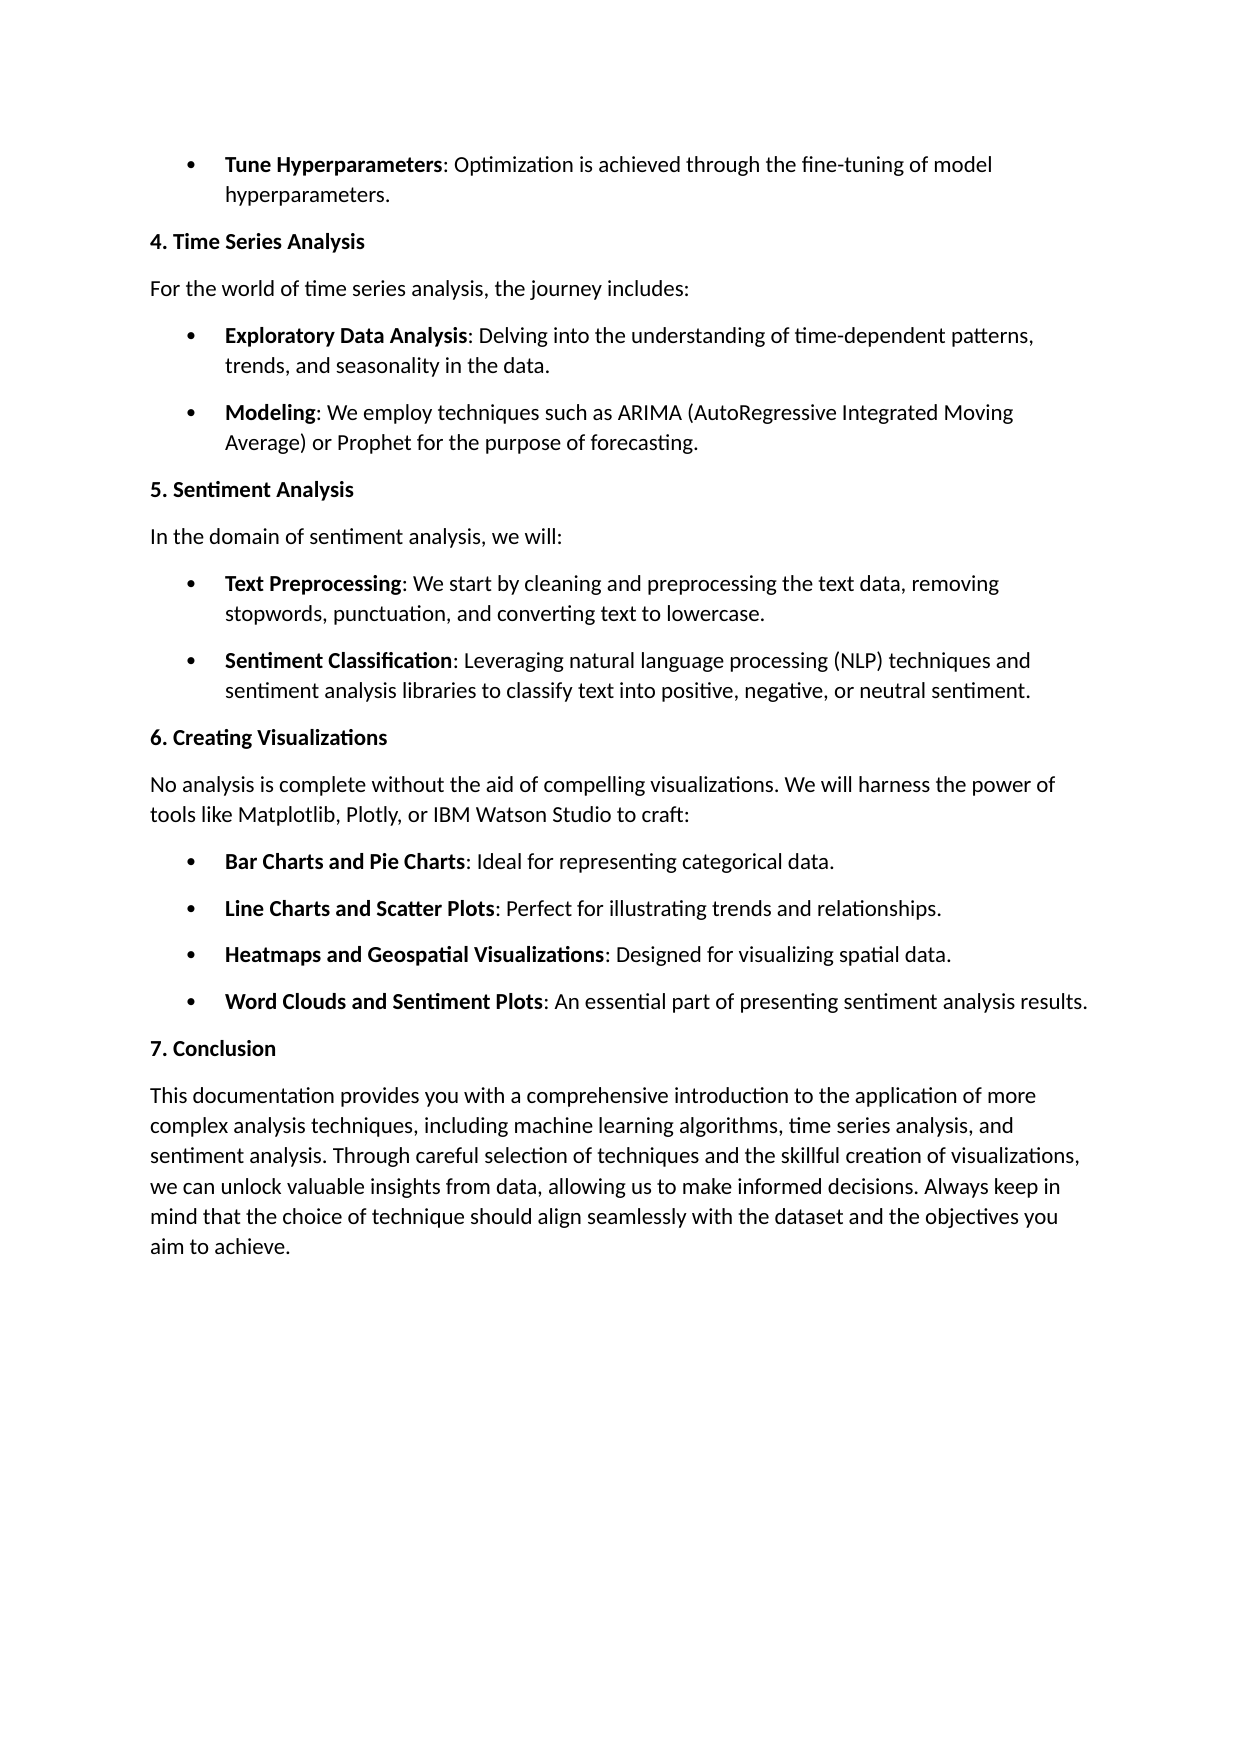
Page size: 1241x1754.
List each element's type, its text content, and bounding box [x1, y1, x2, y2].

text No analysis is complete without the aid of compelling visualizations. We will harness the power of tools like Matplotlib, Plotly, or IBM Watson Studio to craft: [150, 770, 1090, 828]
list Exploratory Data Analysis: Delving into the understanding of time-dependent patterns, trends, and seasonality in the data. [187, 321, 1090, 379]
list Text Preprocessing: We start by cleaning and preprocessing the text data, removing stopwords, punctuation, and converting text to lowercase. [187, 569, 1090, 627]
text 4. Time Series Analysis [150, 227, 1090, 255]
list Bar Charts and Pie Charts: Ideal for representing categorical data. [187, 847, 1090, 875]
text For the world of time series analysis, the journey includes: [150, 274, 1090, 302]
list Word Clouds and Sentiment Plots: An essential part of presenting sentiment analysis results. [187, 987, 1090, 1016]
text 5. Sentiment Analysis [150, 475, 1090, 503]
list Heatmaps and Geospatial Visualizations: Designed for visualizing spatial data. [187, 941, 1090, 969]
list Line Charts and Scatter Plots: Perfect for illustrating trends and relationships. [187, 894, 1090, 922]
list Tune Hyperparameters: Optimization is achieved through the fine-tuning of model hyperparameters. [187, 150, 1090, 208]
list Modeling: We employ techniques such as ARIMA (AutoRegressive Integrated Moving Average) or Prophet for the purpose of forecasting. [187, 398, 1090, 456]
text In the domain of sentiment analysis, we will: [150, 522, 1090, 550]
text This documentation provides you with a comprehensive introduction to the application of more complex analysis techniques, including machine learning algorithms, time series analysis, and sentiment analysis. Through careful selection of techniques and the skillful creation of visualizations, we can unlock valuable insights from data, allowing us to make informed decisions. Always keep in mind that the choice of technique should align seamlessly with the dataset and the objectives you aim to achieve. [150, 1081, 1090, 1260]
list Sentiment Classification: Leveraging natural language processing (NLP) techniques and sentiment analysis libraries to classify text into positive, negative, or neutral sentiment. [187, 646, 1090, 704]
text 6. Creating Visualizations [150, 723, 1090, 751]
text 7. Conclusion [150, 1034, 1090, 1062]
